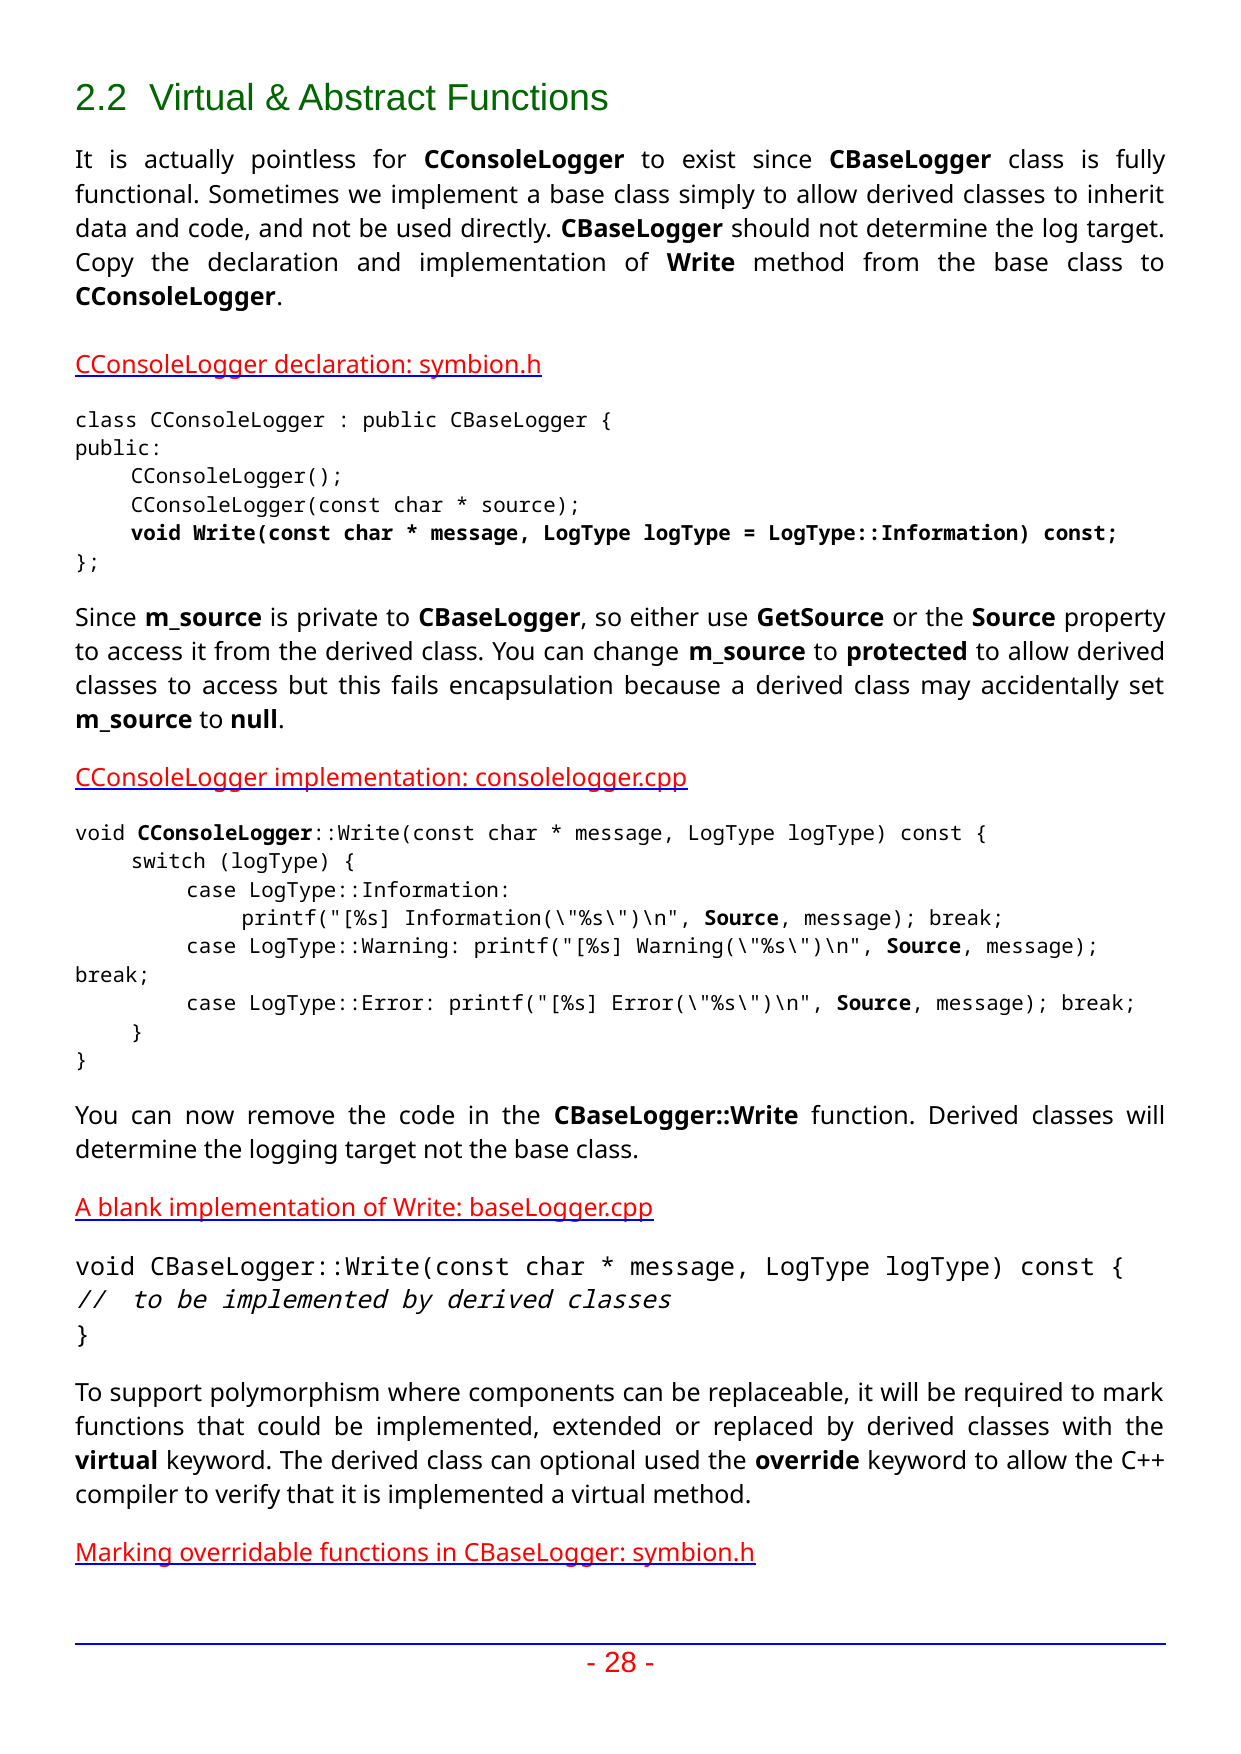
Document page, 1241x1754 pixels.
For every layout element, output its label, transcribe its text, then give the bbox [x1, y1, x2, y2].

text CConsoleLogger implementation: consolelogger.cpp [75, 760, 1166, 794]
text 2.2 Virtual & Abstract Functions [75, 75, 1166, 118]
text class CConsoleLogger : public CBaseLogger { [75, 405, 1166, 433]
text case LogType::Error: printf("[%s] Error(\"%s\")\n", Source, message); break; [75, 988, 1166, 1017]
text void Write(const char * message, LogType logType = LogType::Information) const; [75, 518, 1166, 547]
text switch (logType) { [75, 846, 1166, 875]
text It is actually pointless for CConsoleLogger to exist since CBaseLogger class is fully functional. Sometimes we implement a base class simply to allow derived classes to inherit data and code, and not be used directly. CBaseLogger should not determine the log target. Copy the declaration and implementation of Write method from the base class to CConsoleLogger. [75, 142, 1166, 312]
text CConsoleLogger(); [75, 462, 1166, 490]
text public: [75, 433, 1166, 462]
text void CBaseLogger::Write(const char * message, LogType logType) const { [75, 1248, 1166, 1282]
text // to be implemented by derived classes [75, 1282, 1166, 1316]
text printf("[%s] Information(\"%s\")\n", Source, message); break; [75, 903, 1166, 932]
text CConsoleLogger declaration: symbion.h [75, 347, 1166, 381]
text Since m_source is private to CBaseLogger, so either use GetSource or the Source property to access it from the derived class. You can change m_source to protected to allow derived classes to access but this fails encapsulation because a derived class may accidentally set m_source to null. [75, 599, 1166, 736]
text Marking overridable functions in CBaseLogger: symbion.h [75, 1535, 1166, 1569]
text } [75, 1017, 1166, 1045]
text } [75, 1316, 1166, 1350]
text void CConsoleLogger::Write(const char * message, LogType logType) const { [75, 818, 1166, 846]
text } [75, 1045, 1166, 1074]
text CConsoleLogger(const char * source); [75, 490, 1166, 518]
text case LogType::Warning: printf("[%s] Warning(\"%s\")\n", Source, message); break; [75, 932, 1166, 988]
text You can now remove the code in the CBaseLogger::Write function. Derived classes will determine the logging target not the base class. [75, 1098, 1166, 1166]
text case LogType::Information: [75, 875, 1166, 903]
text A blank implementation of Write: baseLogger.cpp [75, 1190, 1166, 1224]
text }; [75, 547, 1166, 575]
text To support polymorphism where components can be replaceable, it will be required to mark functions that could be implemented, extended or replaced by derived classes with the virtual keyword. The derived class can optional used the override keyword to allow the C++ compiler to verify that it is implemented a virtual method. [75, 1374, 1166, 1511]
